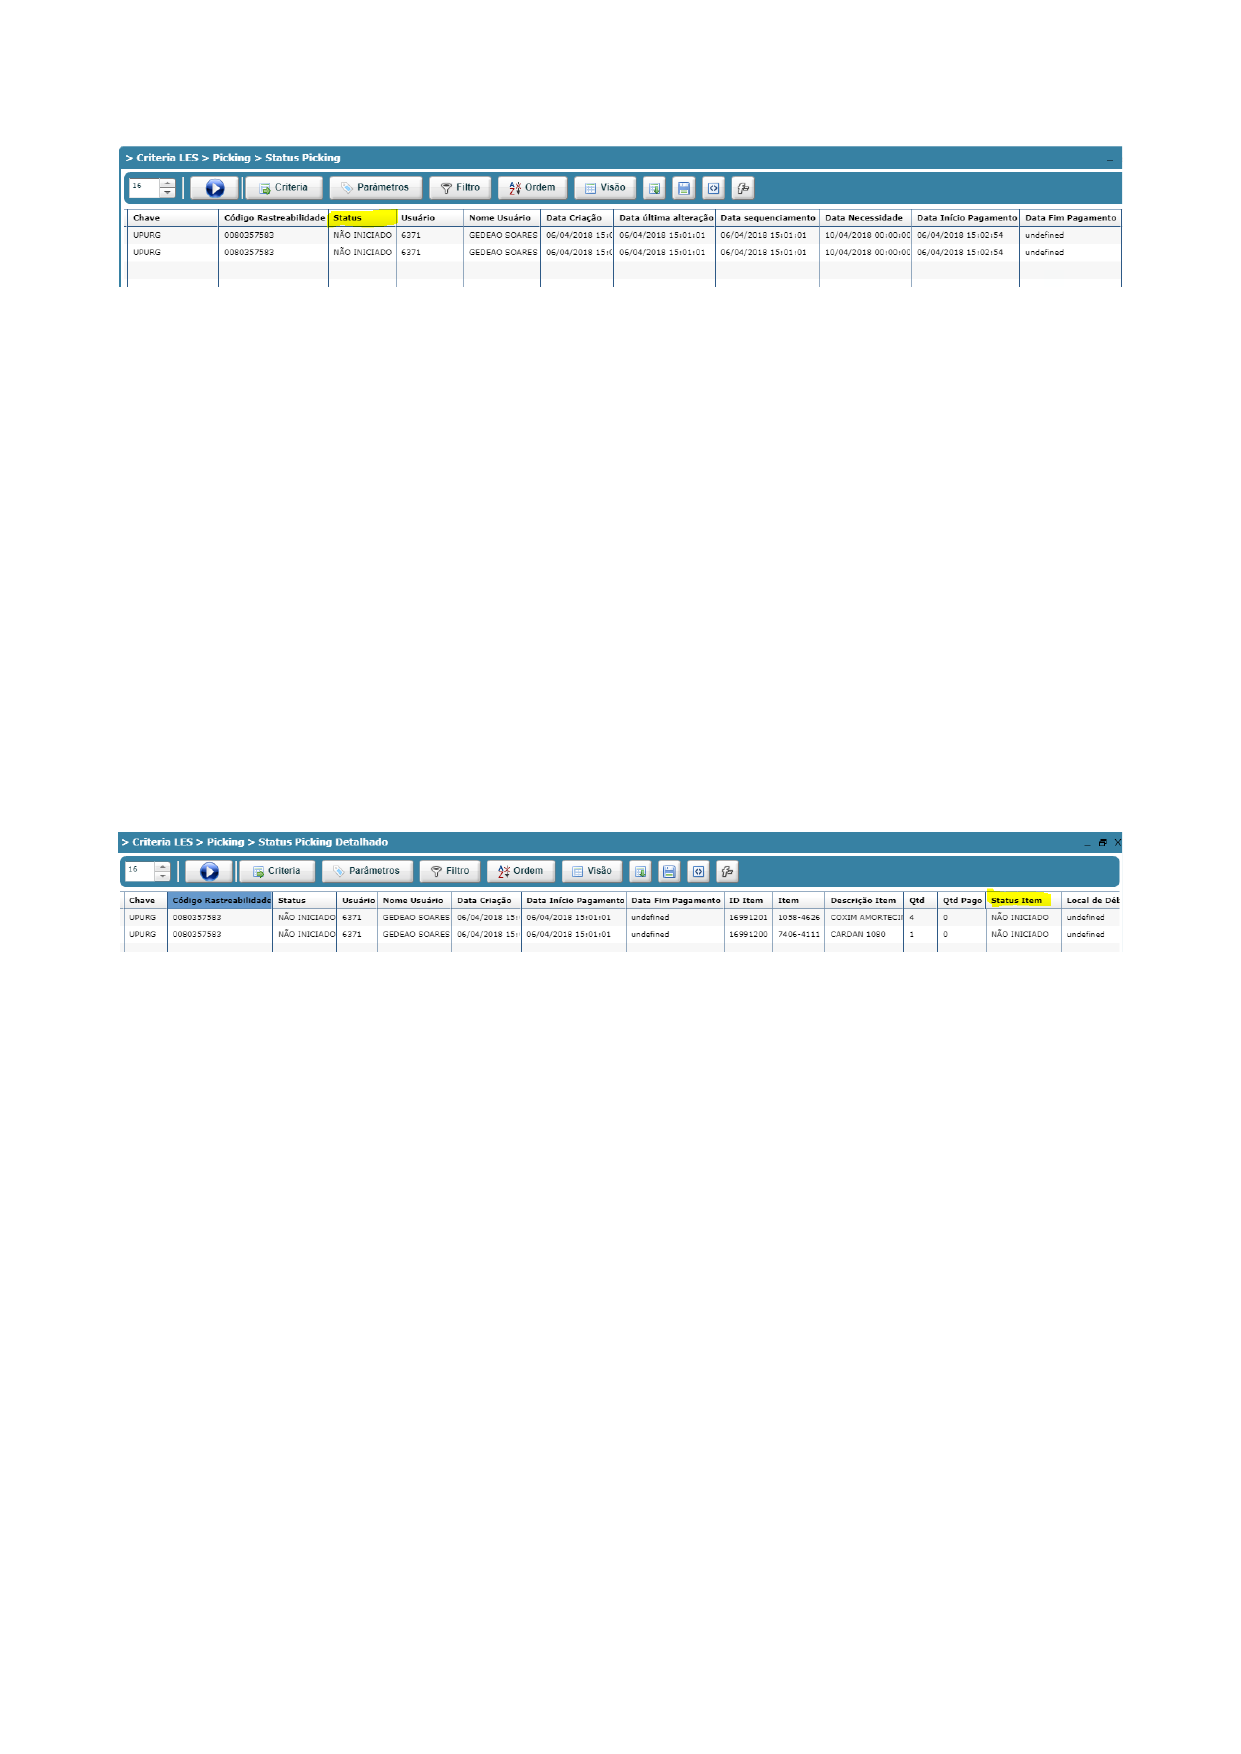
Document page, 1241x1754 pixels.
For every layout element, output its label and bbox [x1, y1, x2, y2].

picture [118, 146, 1123, 287]
picture [118, 832, 1123, 952]
